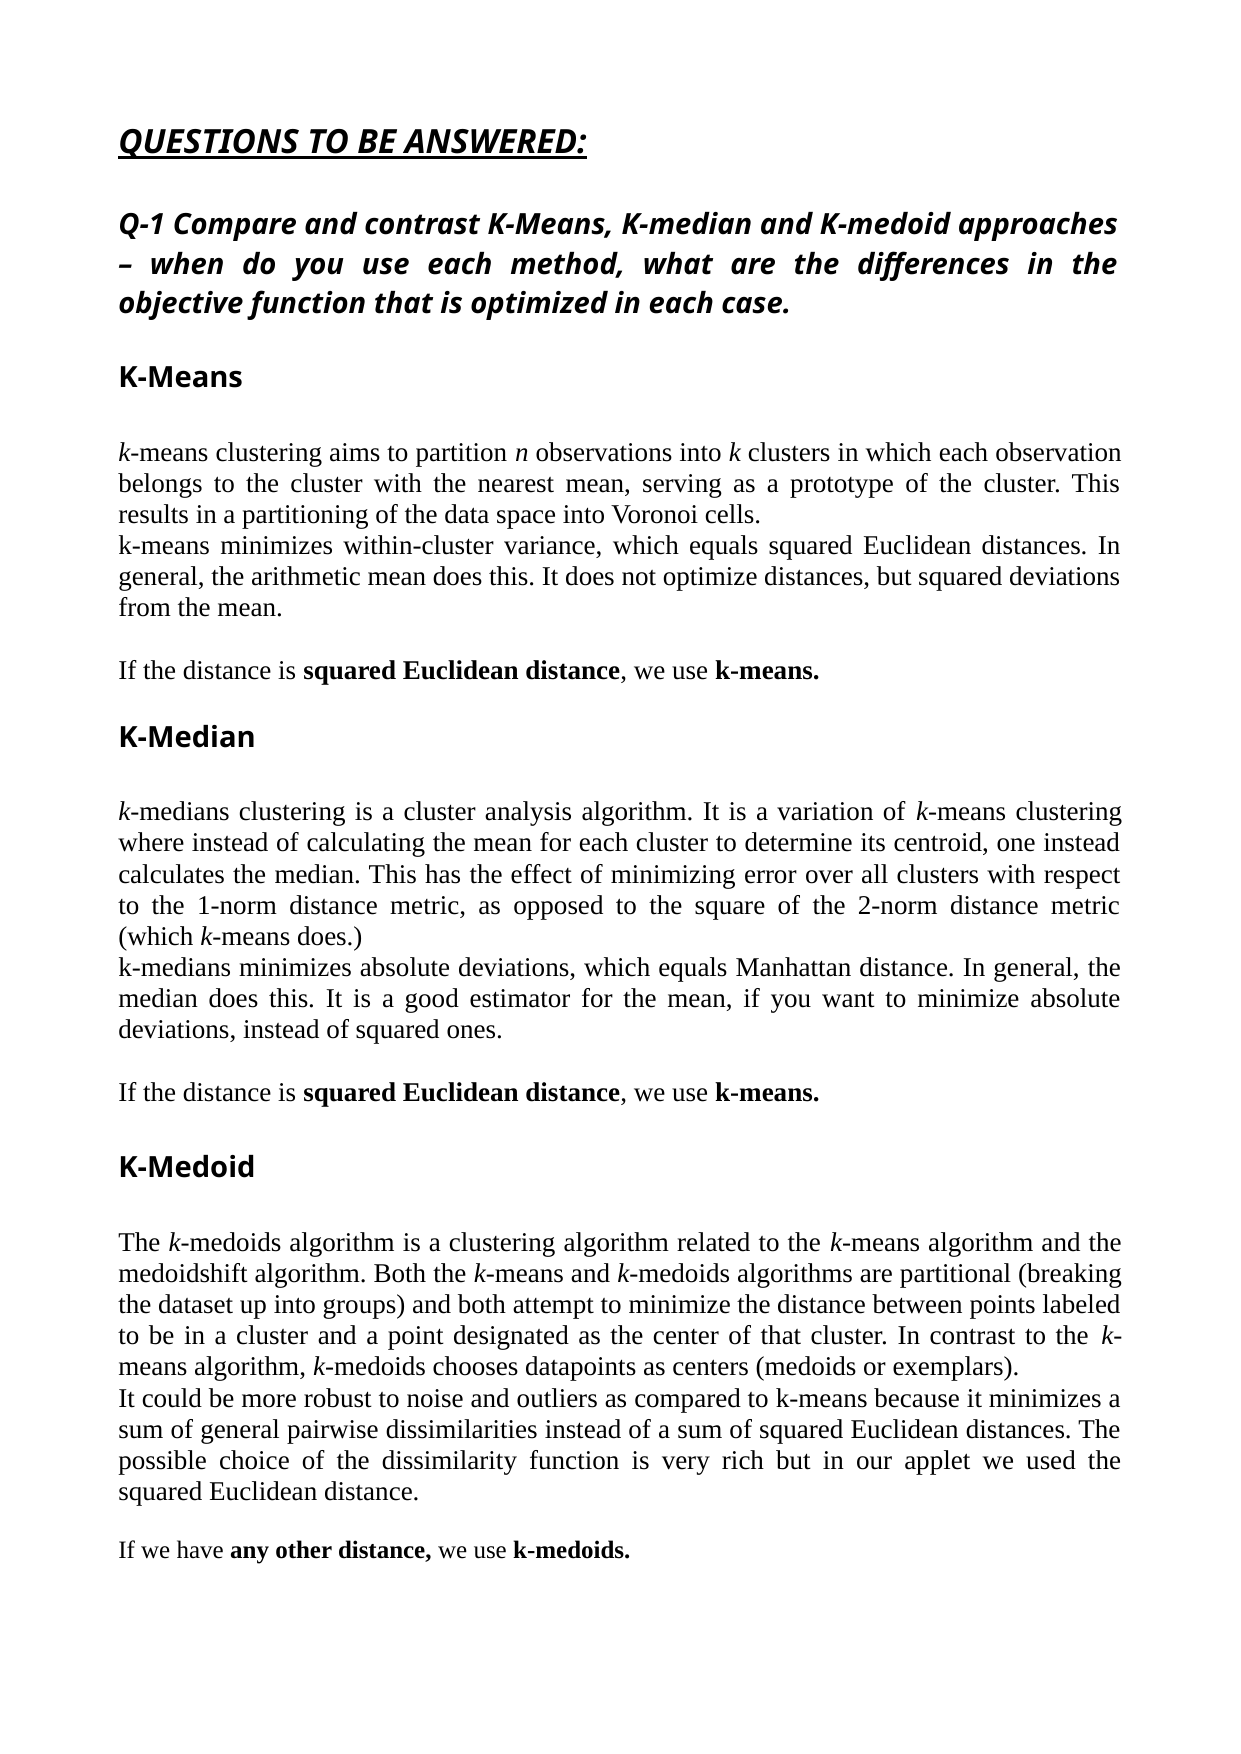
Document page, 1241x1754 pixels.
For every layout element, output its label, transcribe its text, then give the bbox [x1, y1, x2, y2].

text The k-medoids algorithm is a clustering algorithm related to the k-means algorithm and the medoidshift algorithm. Both the k-means and k-medoids algorithms are partitional (breaking the dataset up into groups) and both attempt to minimize the distance between points labeled to be in a cluster and a point designated as the center of that cluster. In contrast to the k-means algorithm, k-medoids chooses datapoints as centers (medoids or exemplars). [118, 1226, 1122, 1382]
text Q-1 Compare and contrast K-Means, K-median and K-medoid approaches – when do you use each method, what are the differences in the objective function that is optimized in each case. [118, 203, 1122, 322]
text If the distance is squared Euclidean distance, we use k-means. [118, 654, 1122, 685]
text k-means clustering aims to partition n observations into k clusters in which each observation belongs to the cluster with the nearest mean, serving as a prototype of the cluster. This results in a partitioning of the data space into Voronoi cells. [118, 436, 1122, 529]
text It could be more robust to noise and outliers as compared to k-means because it minimizes a sum of general pairwise dissimilarities instead of a sum of squared Euclidean distances. The possible choice of the dissimilarity function is very rich but in our applet we used the squared Euclidean distance. [118, 1382, 1122, 1506]
text If the distance is squared Euclidean distance, we use k-means. [118, 1076, 1122, 1107]
text K-Medoid [118, 1147, 1122, 1186]
text If we have any other distance, we use k-medoids. [118, 1535, 1122, 1564]
text K-Median [118, 716, 1122, 756]
text QUESTIONS TO BE ANSWERED: [118, 118, 1122, 163]
text k-means minimizes within-cluster variance, which equals squared Euclidean distances. In general, the arithmetic mean does this. It does not optimize distances, but squared deviations from the mean. [118, 529, 1122, 623]
text k-medians clustering is a cluster analysis algorithm. It is a variation of k-means clustering where instead of calculating the mean for each cluster to determine its centroid, one instead calculates the median. This has the effect of minimizing error over all clusters with respect to the 1-norm distance metric, as opposed to the square of the 2-norm distance metric (which k-means does.) [118, 795, 1122, 951]
text k-medians minimizes absolute deviations, which equals Manhattan distance. In general, the median does this. It is a good estimator for the mean, if you want to minimize absolute deviations, instead of squared ones. [118, 951, 1122, 1044]
text K-Means [118, 356, 1122, 396]
